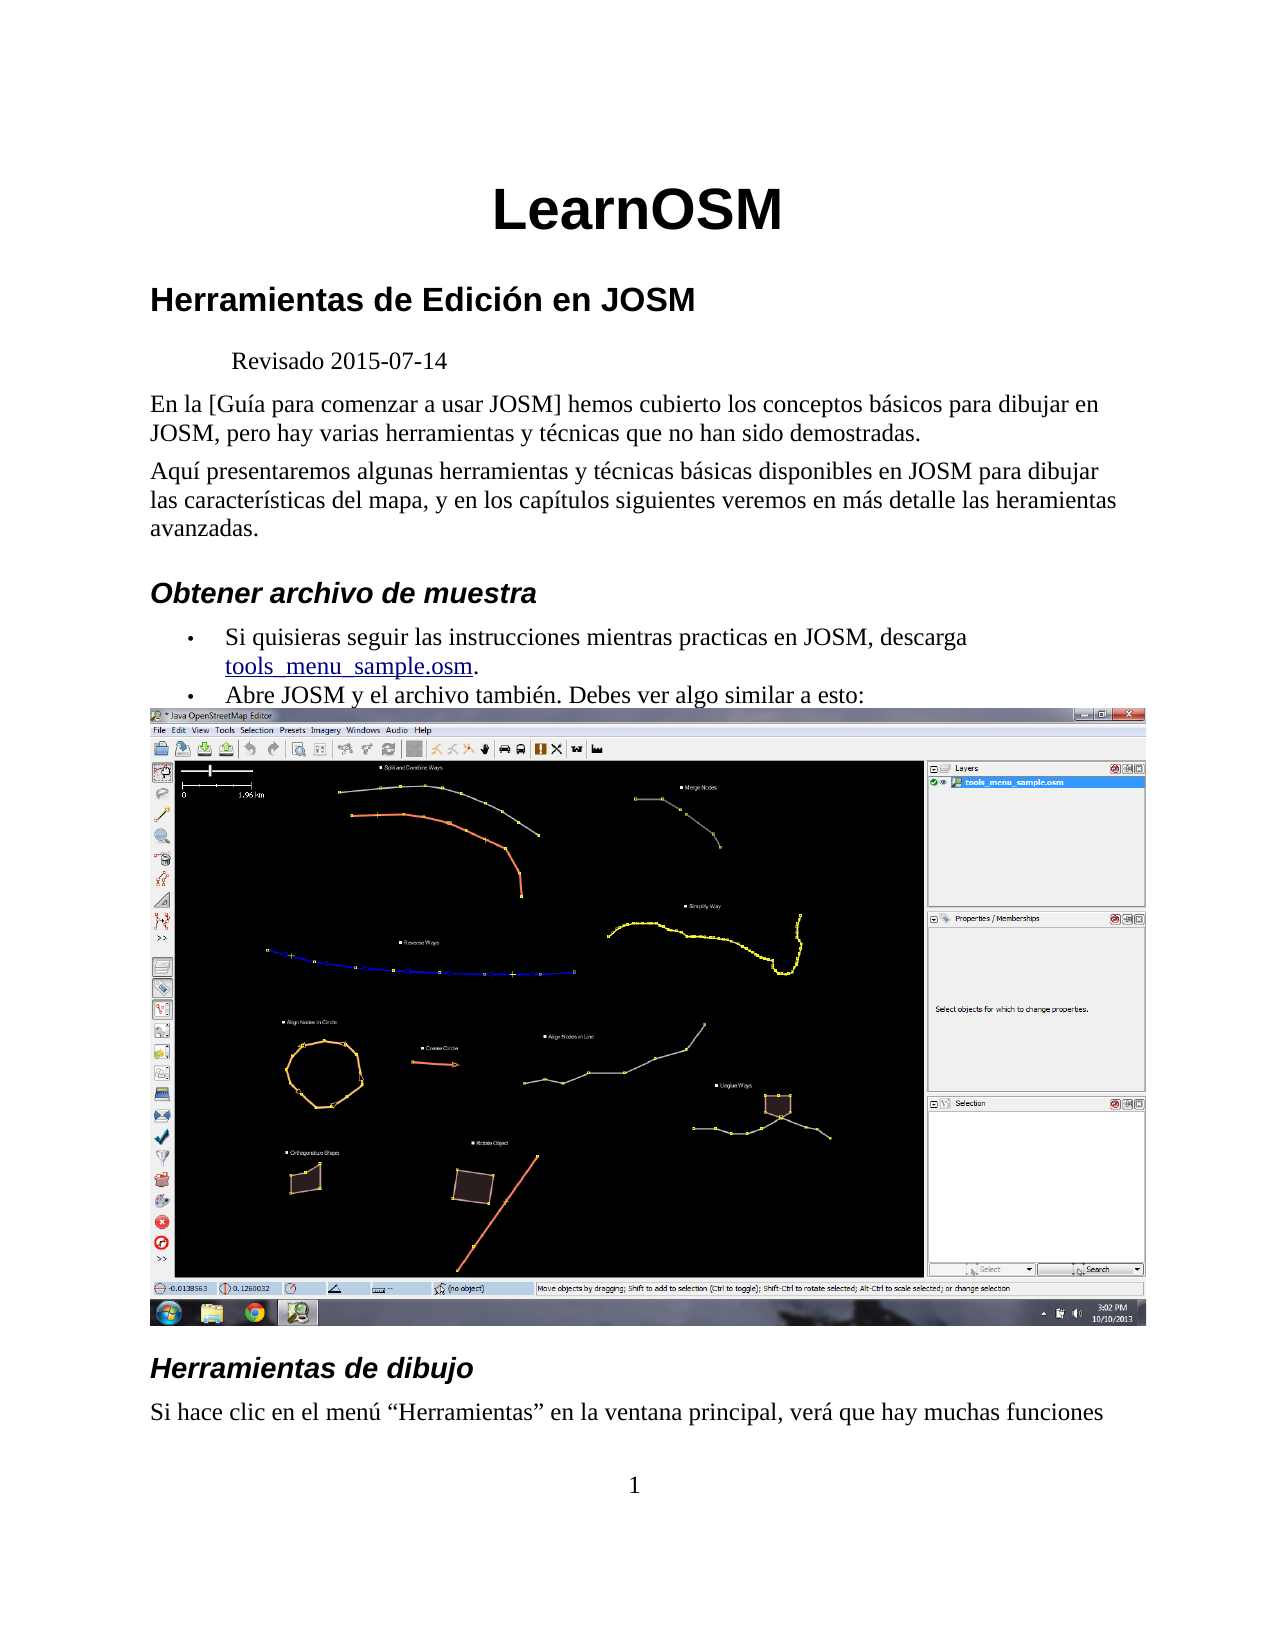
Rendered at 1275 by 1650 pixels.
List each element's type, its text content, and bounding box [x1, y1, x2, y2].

subtitle Herramientas de Edición en JOSM [150, 279, 1125, 318]
text Aquí presentaremos algunas herramientas y técnicas básicas disponibles en JOSM para dibujar las características del mapa, y en los capítulos siguientes veremos en más detalle las heramientas avanzadas. [150, 456, 1125, 542]
text Si hace clic en el menú “Herramientas” en la ventana principal, verá que hay muchas funciones [150, 1397, 1125, 1426]
subtitle Herramientas de dibujo [150, 1351, 1125, 1384]
title LearnOSM [150, 175, 1125, 242]
text Revisado 2015-07-14 [225, 346, 1125, 374]
list Si quisieras seguir las instrucciones mientras practicas en JOSM, descarga tools_menu_sample.osm. [187, 622, 1125, 680]
list Abre JOSM y el archivo también. Debes ver algo similar a esto: [187, 680, 1125, 708]
text En la [Guía para comenzar a usar JOSM] hemos cubierto los conceptos básicos para dibujar en JOSM, pero hay varias herramientas y técnicas que no han sido demostradas. [150, 389, 1125, 447]
subtitle Obtener archivo de muestra [150, 576, 1125, 610]
picture [150, 708, 1147, 1326]
